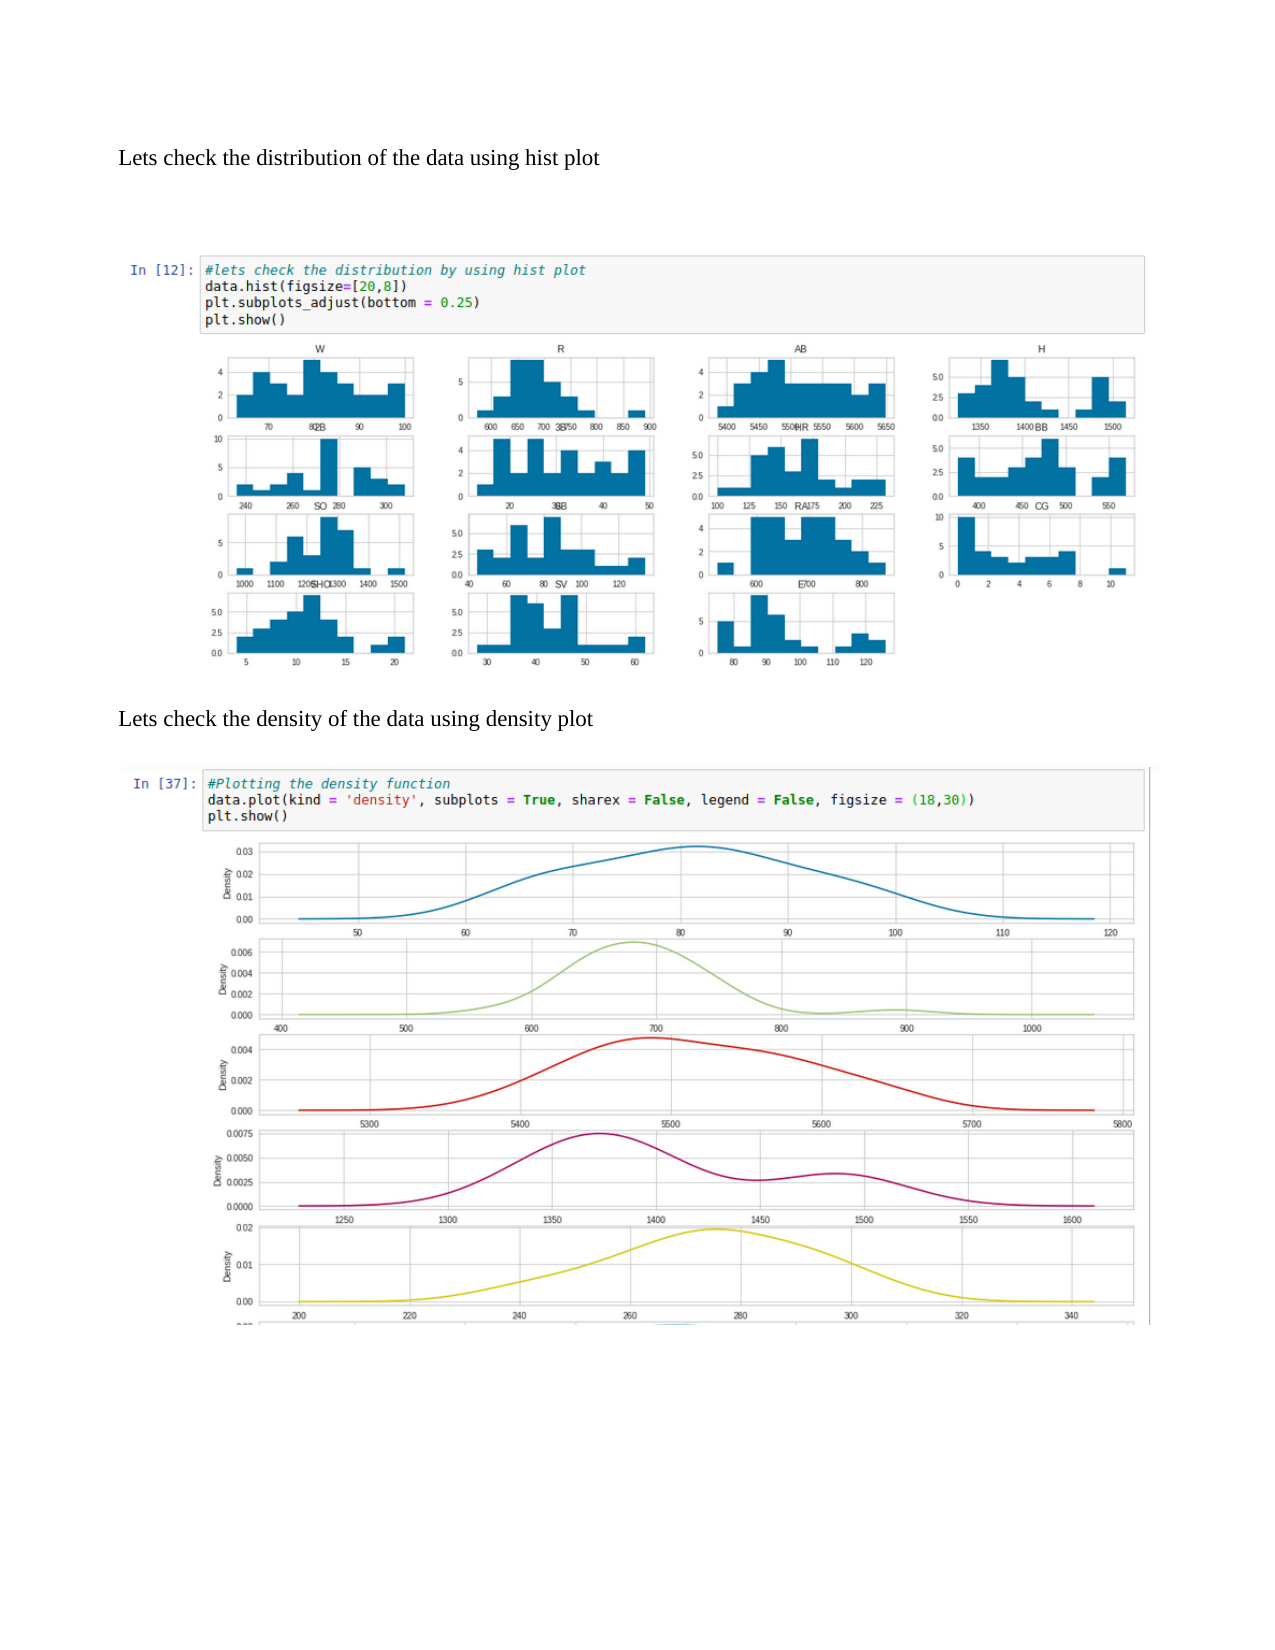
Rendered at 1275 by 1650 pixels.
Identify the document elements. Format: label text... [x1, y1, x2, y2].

picture [122, 767, 1162, 1325]
text Lets check the density of the data using density plot [118, 705, 1157, 732]
text Lets check the distribution of the data using hist plot [118, 144, 1157, 171]
picture [118, 250, 1157, 679]
